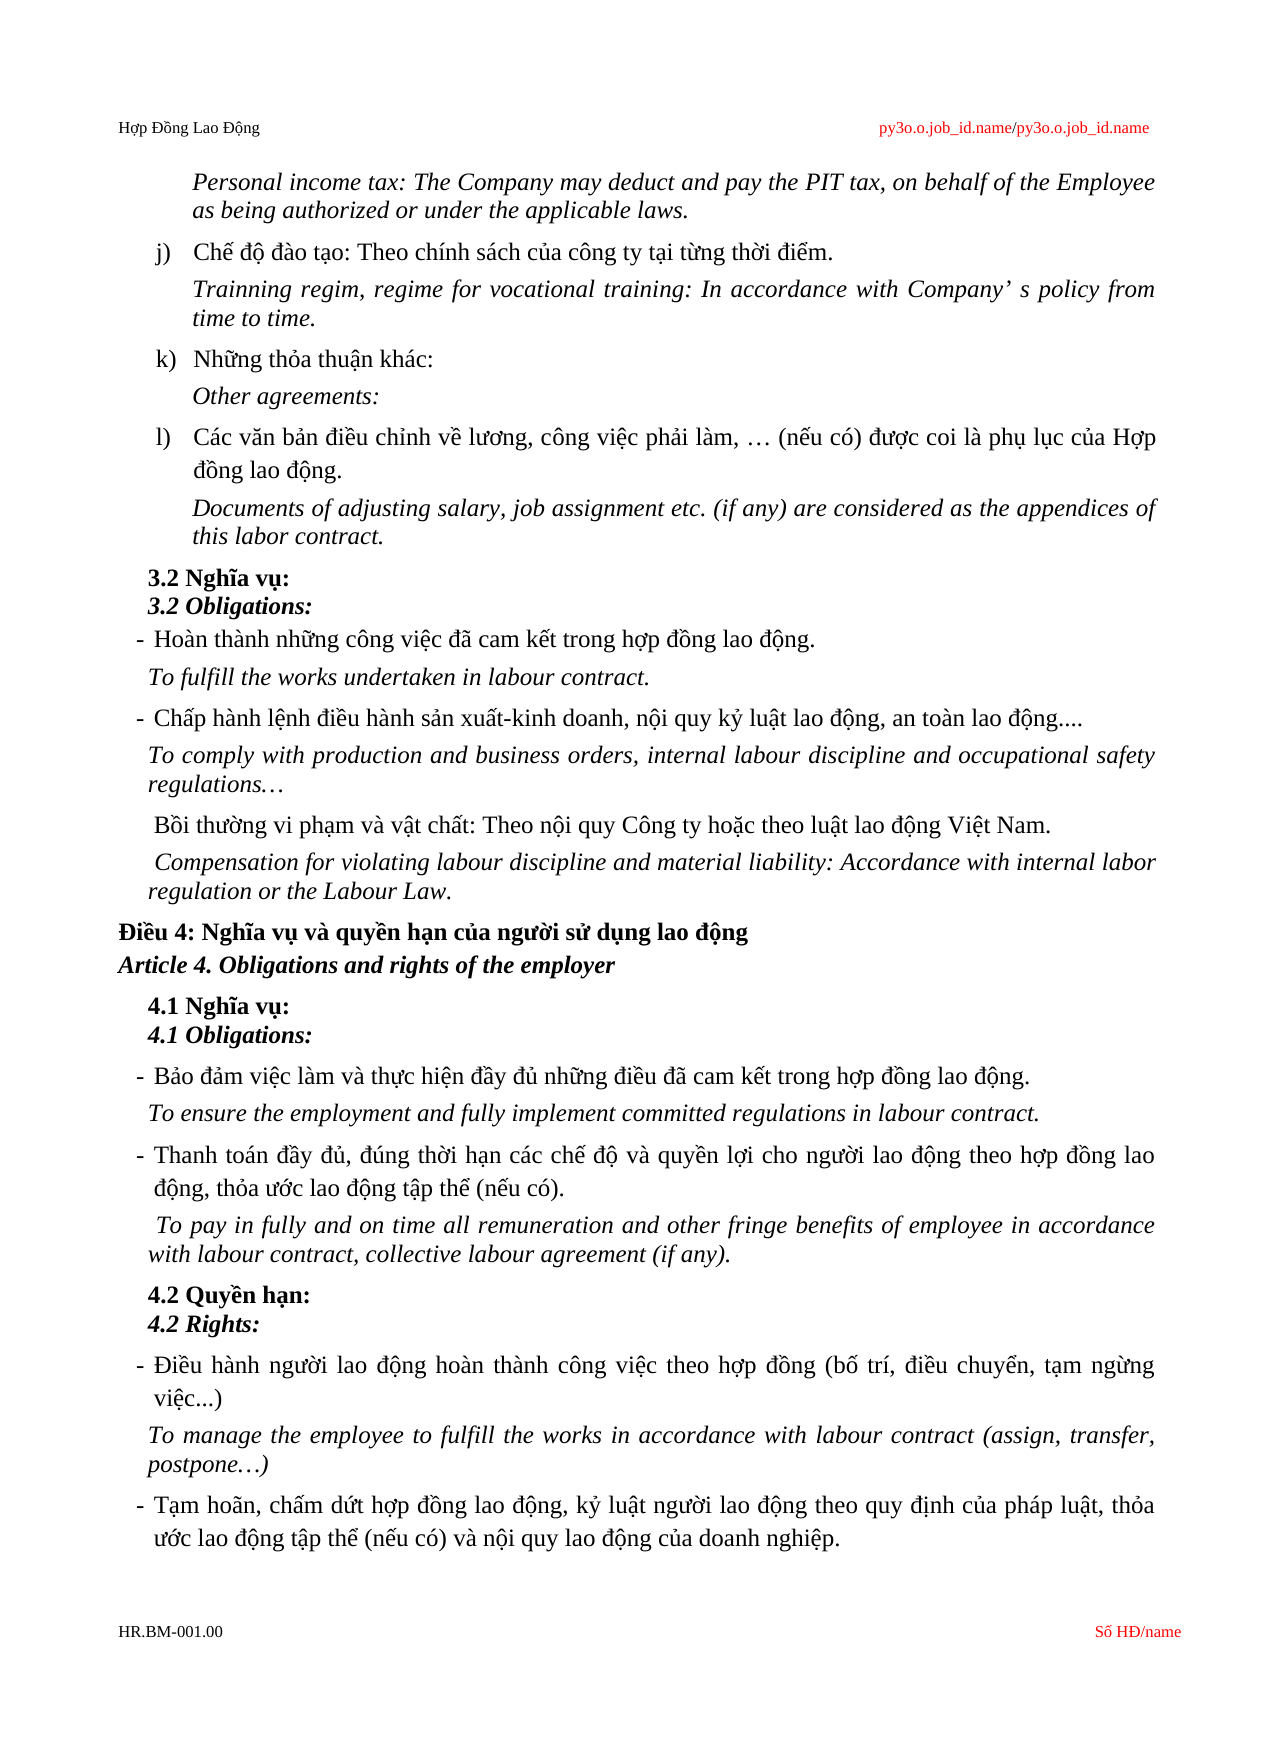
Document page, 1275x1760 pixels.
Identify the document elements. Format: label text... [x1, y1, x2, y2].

list Các văn bản điều chỉnh về lương, công việc phải làm, … (nếu có) được coi là phụ lục của Hợp đồng lao động. [156, 422, 1157, 484]
text Article 4. Obligations and rights of the employer [118, 950, 1157, 979]
list Thanh toán đầy đủ, đúng thời hạn các chế độ và quyền lợi cho người lao động theo hợp đồng lao động, thỏa ước lao động tập thể (nếu có). [136, 1140, 1157, 1202]
list Tạm hoãn, chấm dứt hợp đồng lao động, kỷ luật người lao động theo quy định của pháp luật, thỏa ước lao động tập thể (nếu có) và nội quy lao động của doanh nghiệp. [136, 1490, 1157, 1552]
text Compensation for violating labour discipline and material liability: Accordance with internal labor regulation or the Labour Law. [148, 847, 1157, 905]
text 3.2 Nghĩa vụ: [148, 563, 1157, 591]
list Chế độ đào tạo: Theo chính sách của công ty tại từng thời điểm. [156, 237, 1157, 266]
text To pay in fully and on time all remuneration and other fringe benefits of employee in accordance with labour contract, collective labour agreement (if any). [148, 1210, 1157, 1267]
list Documents of adjusting salary, job assignment etc. (if any) are considered as the appendices of this labor contract. [192, 493, 1157, 550]
text Điều 4: Nghĩa vụ và quyền hạn của người sử dụng lao động [118, 917, 1157, 946]
text 4.2 Quyền hạn: [148, 1280, 1157, 1309]
list Chấp hành lệnh điều hành sản xuất-kinh doanh, nội quy kỷ luật lao động, an toàn lao động.... [136, 703, 1157, 732]
list Hoàn thành những công việc đã cam kết trong hợp đồng lao động. [136, 624, 1157, 653]
text 4.1 Obligations: [148, 1020, 1157, 1049]
text To fulfill the works undertaken in labour contract. [148, 662, 1157, 690]
list Điều hành người lao động hoàn thành công việc theo hợp đồng (bố trí, điều chuyển, tạm ngừng việc...) [136, 1350, 1157, 1412]
list Bồi thường vi phạm và vật chất: Theo nội quy Công ty hoặc theo luật lao động Việt Nam. [136, 810, 1157, 839]
list Personal income tax: The Company may deduct and pay the PIT tax, on behalf of the Employee as being authorized or under the applicable laws. [192, 167, 1157, 224]
list Những thỏa thuận khác: [156, 344, 1157, 373]
text To comply with production and business orders, internal labour discipline and occupational safety regulations… [148, 740, 1157, 797]
list Other agreements: [192, 381, 1157, 410]
text To manage the employee to fulfill the works in accordance with labour contract (assign, transfer, postpone…) [148, 1420, 1157, 1478]
text 4.1 Nghĩa vụ: [148, 991, 1157, 1020]
list Trainning regim, regime for vocational training: In accordance with Company’ s policy from time to time. [192, 274, 1157, 331]
text To ensure the employment and fully implement committed regulations in labour contract. [148, 1098, 1157, 1127]
list Obligations: [148, 591, 1157, 620]
text 4.2 Rights: [148, 1309, 1157, 1337]
list Bảo đảm việc làm và thực hiện đầy đủ những điều đã cam kết trong hợp đồng lao động. [136, 1061, 1157, 1090]
